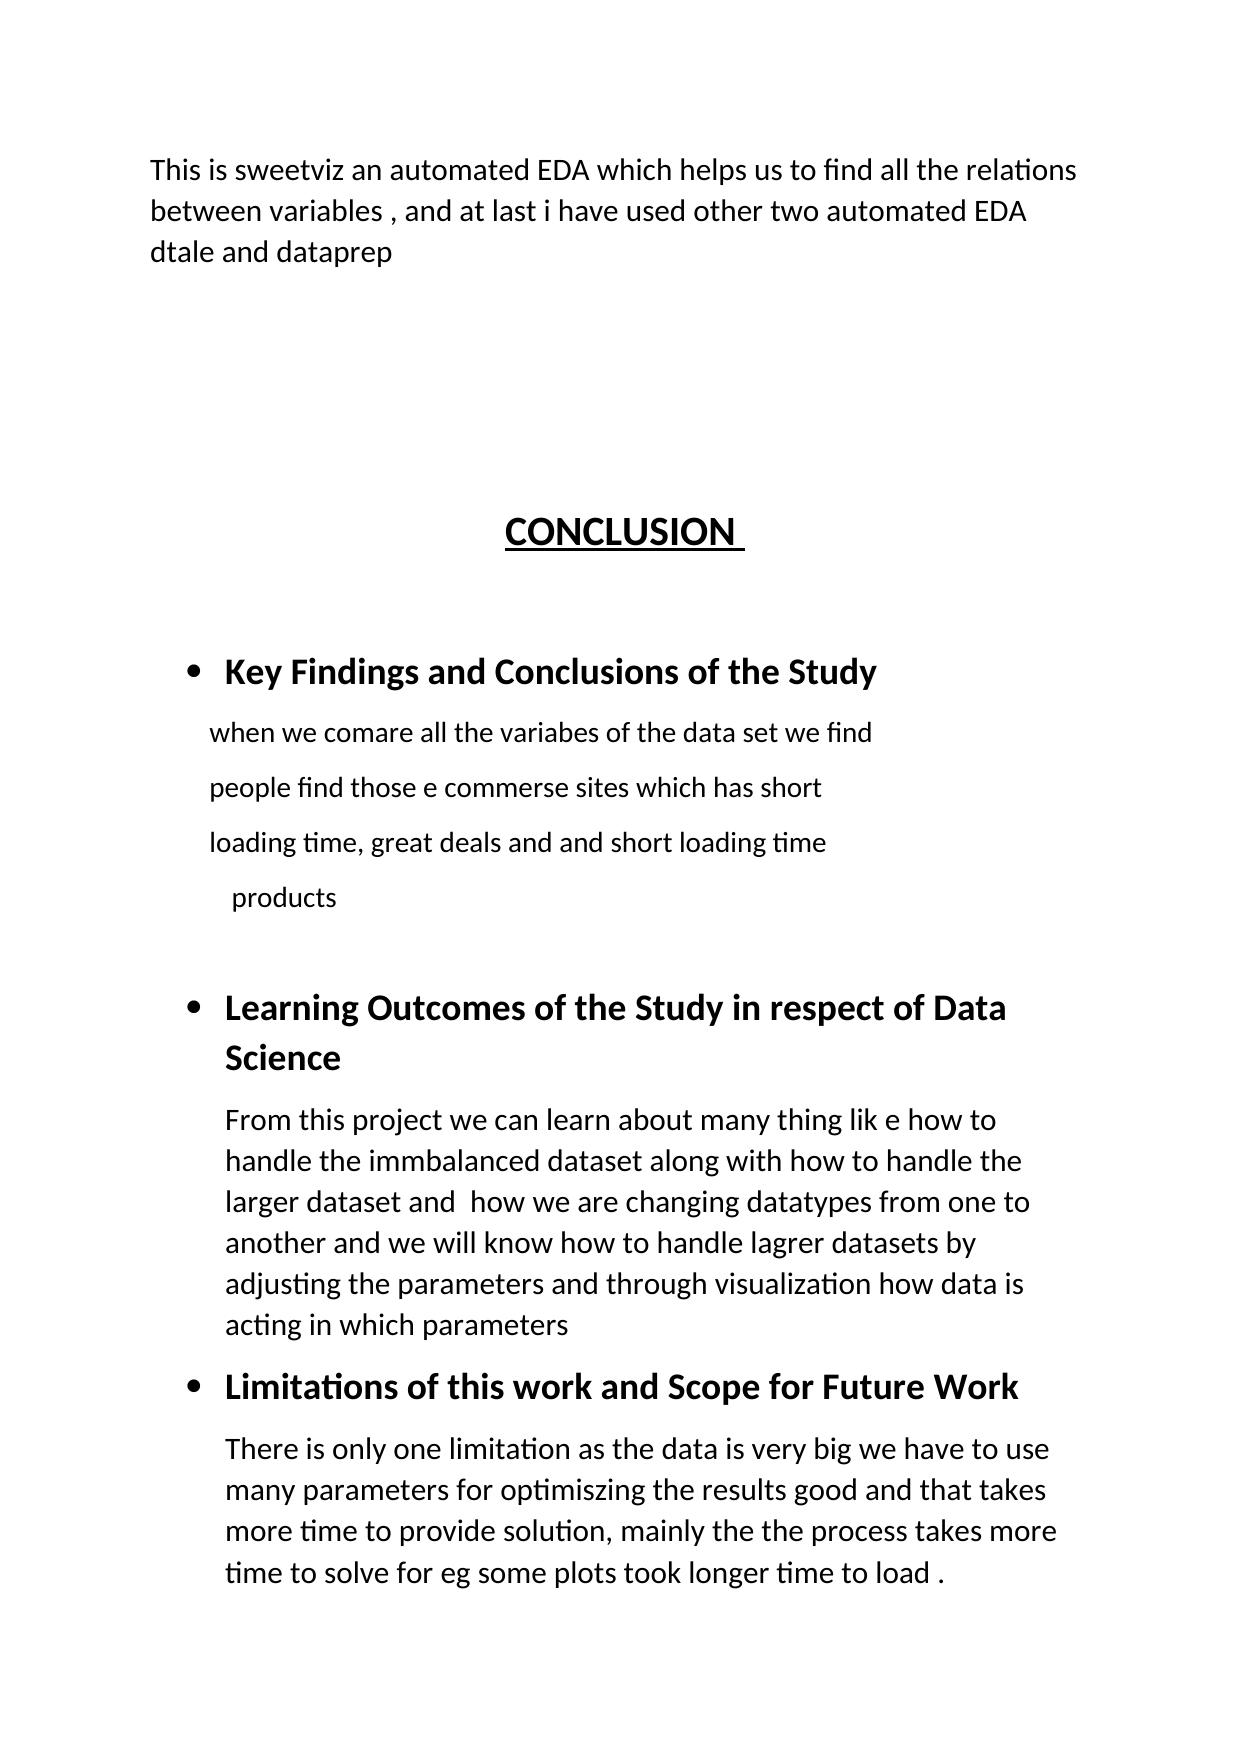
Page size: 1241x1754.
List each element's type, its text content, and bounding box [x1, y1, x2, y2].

text There is only one limitation as the data is very big we have to use many parameters for optimiszing the results good and that takes more time to provide solution, mainly the the process takes more time to solve for eg some plots took longer time to load . [225, 1429, 1090, 1591]
text This is sweetviz an automated EDA which helps us to find all the relations between variables , and at last i have used other two automated EDA dtale and dataprep [150, 150, 1090, 270]
text CONCLUSION [150, 505, 1090, 556]
text products [150, 879, 1090, 915]
text people find those e commerse sites which has short [150, 769, 1090, 805]
text From this project we can learn about many thing lik e how to handle the immbalanced dataset along with how to handle the larger dataset and how we are changing datatypes from one to another and we will know how to handle lagrer datasets by adjusting the parameters and through visualization how data is acting in which parameters [225, 1099, 1090, 1343]
list Limitations of this work and Scope for Future Work [187, 1363, 1090, 1409]
list Key Findings and Conclusions of the Study [187, 648, 1090, 694]
list Learning Outcomes of the Study in respect of Data Science [187, 984, 1090, 1079]
text loading time, great deals and and short loading time [150, 824, 1090, 860]
text when we comare all the variabes of the data set we find [150, 714, 1090, 750]
